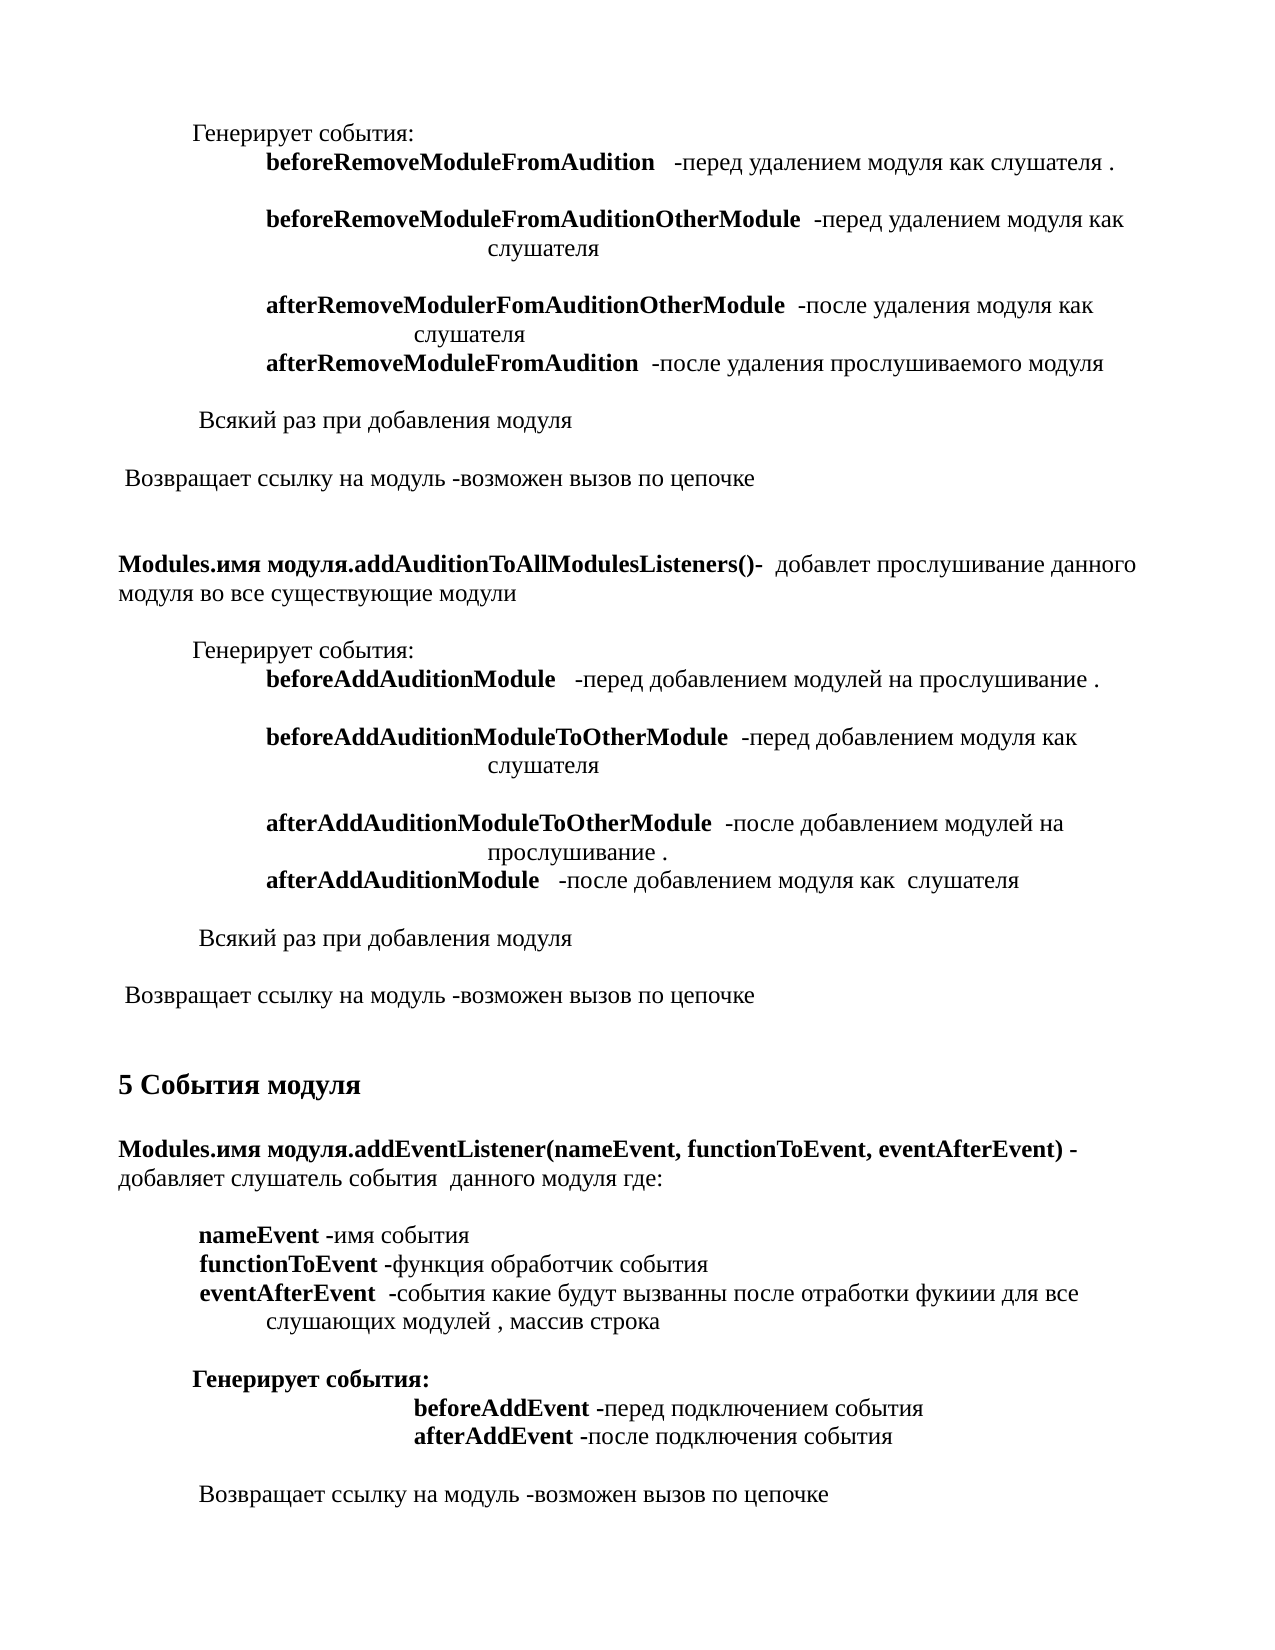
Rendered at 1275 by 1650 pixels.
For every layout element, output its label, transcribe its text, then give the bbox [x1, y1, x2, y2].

text Modules.имя модуля.addAuditionToAllModulesListeners()- добавлет прослушивание данного модуля во все существующие модули [118, 549, 1157, 636]
text afterAddAuditionModuleToOtherModule -после добавлением модулей на прослушивание . [118, 808, 1157, 866]
text afterRemoveModuleFromAudition -после удаления прослушиваемого модуля [118, 348, 1157, 377]
text afterAddAuditionModule -после добавлением модуля как слушателя [118, 866, 1157, 894]
text afterRemoveModulerFomAuditionOtherModule -после удаления модуля как слушателя [118, 291, 1157, 348]
text Генерирует события: beforeRemoveModuleFromAudition -перед удалением модуля как слушателя . beforeRemoveModuleFromAuditionOtherModule -перед удалением модуля как слушателя [118, 118, 1157, 262]
text Всякий раз при добавления модуля Возвращает ссылку на модуль -возможен вызов по цепочке [118, 406, 1157, 492]
text Генерирует события: beforeAddAuditionModule -перед добавлением модулей на прослушивание . beforeAddAuditionModuleToOtherModule -перед добавлением модуля как слушателя [118, 636, 1157, 779]
text Всякий раз при добавления модуля Возвращает ссылку на модуль -возможен вызов по цепочке 5 События модуля Modules.имя модуля.addEventListener(nameEvent, functionToEvent, eventAfterEvent) -добавляет слушатель события данного модуля где: [118, 923, 1157, 1191]
text nameEvent -имя события functionToEvent -функция обработчик события eventAfterEvent -события какие будут вызванны после отработки фукиии для все слушающих модулей , массив строка Генерирует события: beforeAddEvent -перед подключением события afterAddEvent -после подключения события [118, 1220, 1157, 1450]
text Возвращает ссылку на модуль -возможен вызов по цепочке [118, 1479, 1157, 1508]
